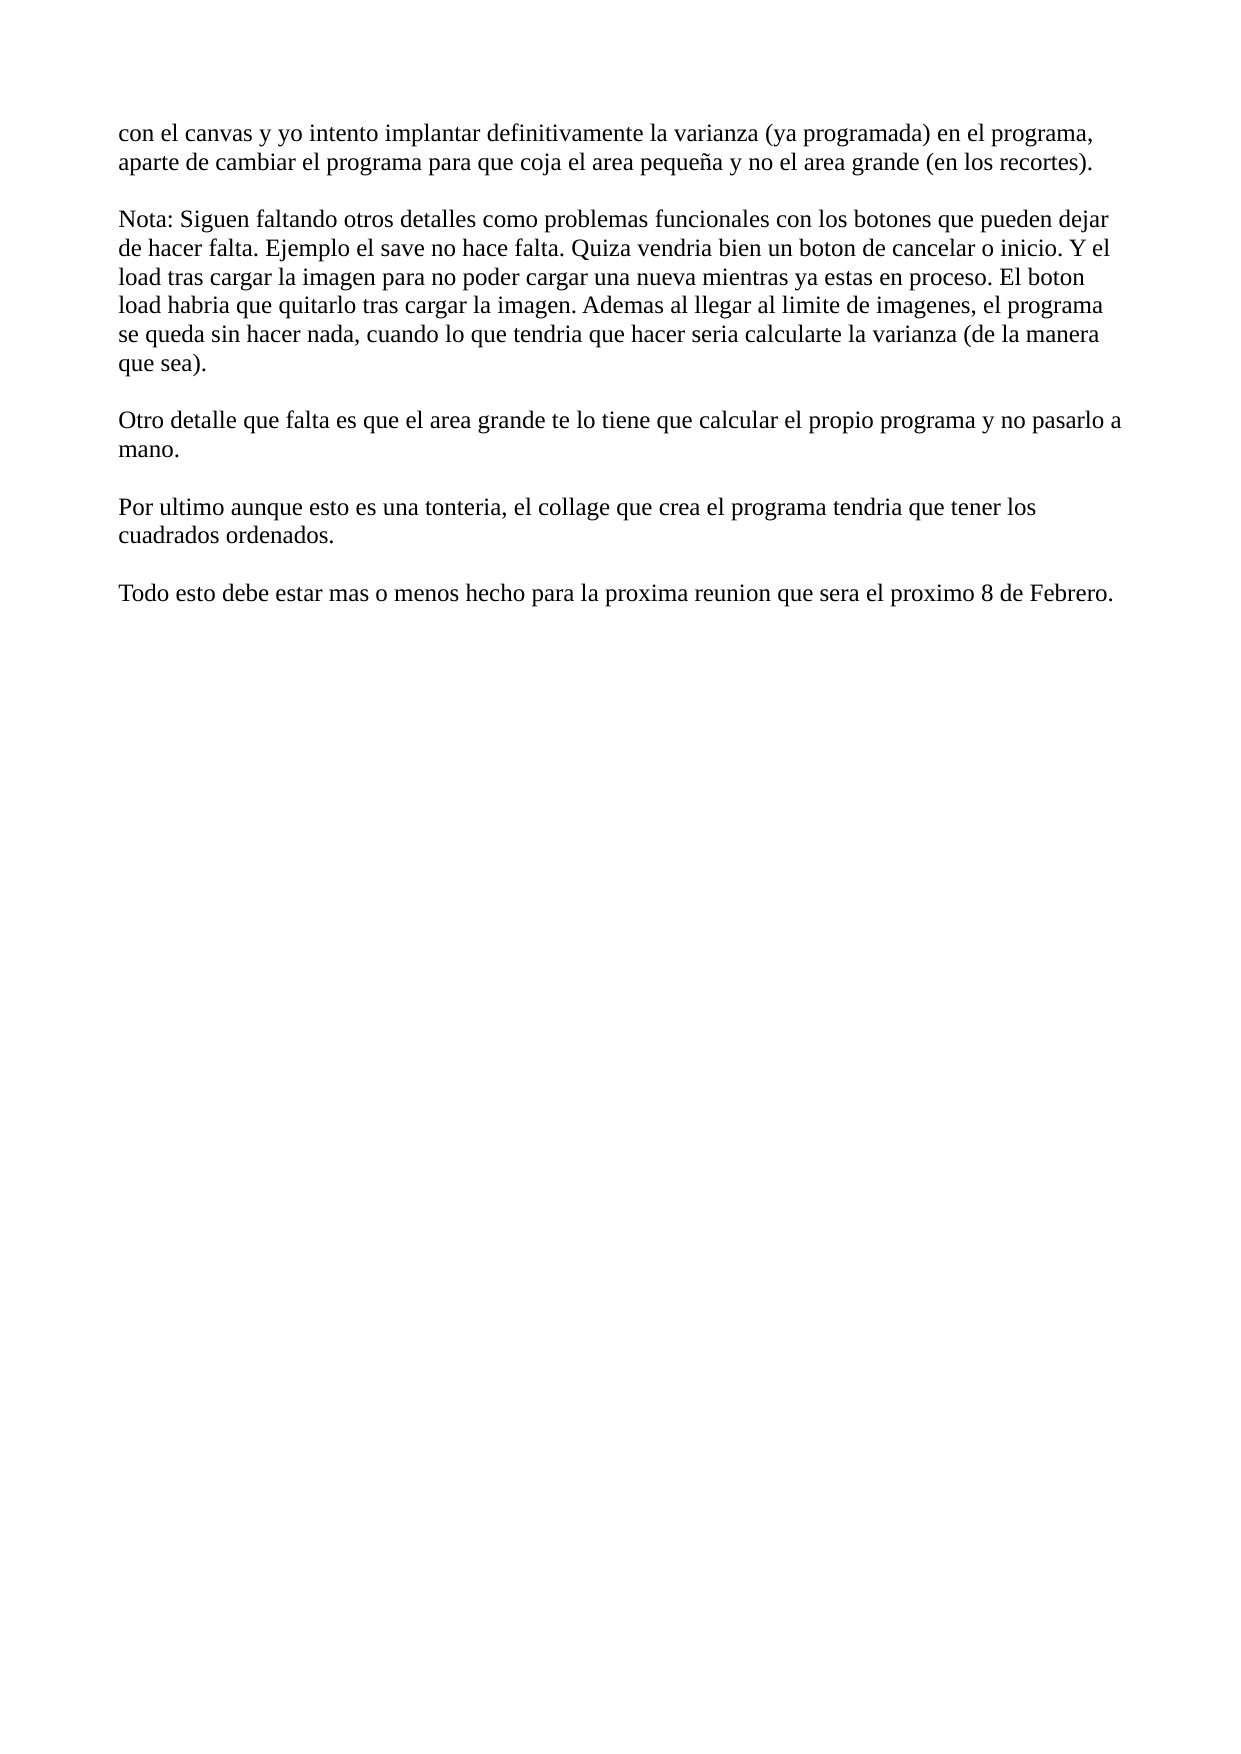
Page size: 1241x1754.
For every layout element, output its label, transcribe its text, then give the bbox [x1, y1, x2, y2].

text con el canvas y yo intento implantar definitivamente la varianza (ya programada) en el programa, aparte de cambiar el programa para que coja el area pequeña y no el area grande (en los recortes). Nota: Siguen faltando otros detalles como problemas funcionales con los botones que pueden dejar de hacer falta. Ejemplo el save no hace falta. Quiza vendria bien un boton de cancelar o inicio. Y el load tras cargar la imagen para no poder cargar una nueva mientras ya estas en proceso. El boton load habria que quitarlo tras cargar la imagen. Ademas al llegar al limite de imagenes, el programa se queda sin hacer nada, cuando lo que tendria que hacer seria calcularte la varianza (de la manera que sea). Otro detalle que falta es que el area grande te lo tiene que calcular el propio programa y no pasarlo a mano. Por ultimo aunque esto es una tonteria, el collage que crea el programa tendria que tener los cuadrados ordenados. Todo esto debe estar mas o menos hecho para la proxima reunion que sera el proximo 8 de Febrero. [118, 118, 1122, 607]
